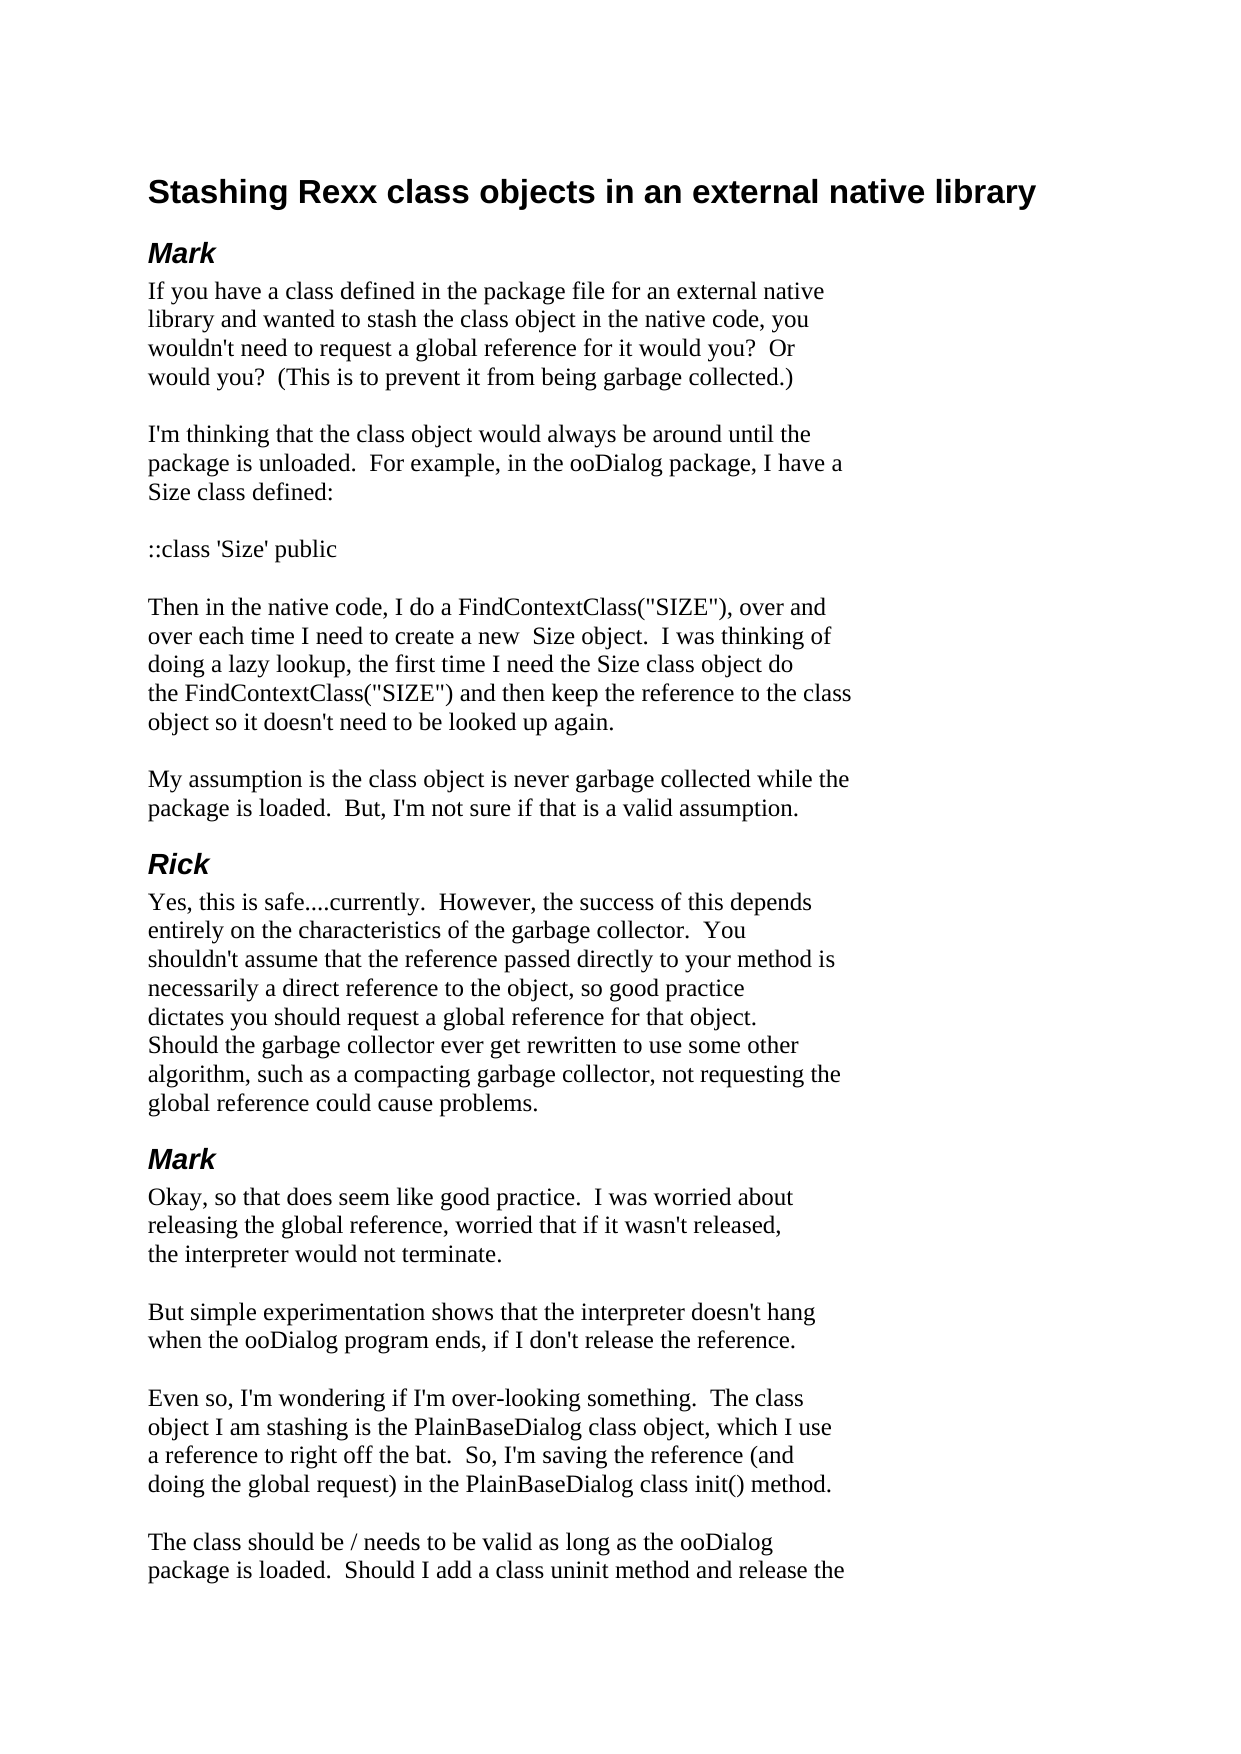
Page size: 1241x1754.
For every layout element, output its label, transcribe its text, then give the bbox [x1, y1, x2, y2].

text Okay, so that does seem like good practice. I was worried about releasing the global reference, worried that if it wasn't released, the interpreter would not terminate. But simple experimentation shows that the interpreter doesn't hang when the ooDialog program ends, if I don't release the reference. Even so, I'm wondering if I'm over-looking something. The class object I am stashing is the PlainBaseDialog class object, which I use a reference to right off the bat. So, I'm saving the reference (and doing the global request) in the PlainBaseDialog class init() method. The class should be / needs to be valid as long as the ooDialog package is loaded. Should I add a class uninit method and release the [148, 1182, 1093, 1584]
subtitle Mark [148, 1142, 1093, 1175]
subtitle Stashing Rexx class objects in an external native library [148, 173, 1093, 211]
text Yes, this is safe....currently. However, the success of this depends entirely on the characteristics of the garbage collector. You shouldn't assume that the reference passed directly to your method is necessarily a direct reference to the object, so good practice dictates you should request a global reference for that object. Should the garbage collector ever get rewritten to use some other algorithm, such as a compacting garbage collector, not requesting the global reference could cause problems. [148, 887, 1093, 1117]
subtitle Rick [148, 847, 1093, 881]
text If you have a class defined in the package file for an external native library and wanted to stash the class object in the native code, you wouldn't need to request a global reference for it would you? Or would you? (This is to prevent it from being garbage collected.) I'm thinking that the class object would always be around until the package is unloaded. For example, in the ooDialog package, I have a Size class defined: ::class 'Size' public Then in the native code, I do a FindContextClass("SIZE"), over and over each time I need to create a new Size object. I was thinking of doing a lazy lookup, the first time I need the Size class object do the FindContextClass("SIZE") and then keep the reference to the class object so it doesn't need to be looked up again. My assumption is the class object is never garbage collected while the package is loaded. But, I'm not sure if that is a valid assumption. [148, 276, 1093, 822]
subtitle Mark [148, 236, 1093, 269]
